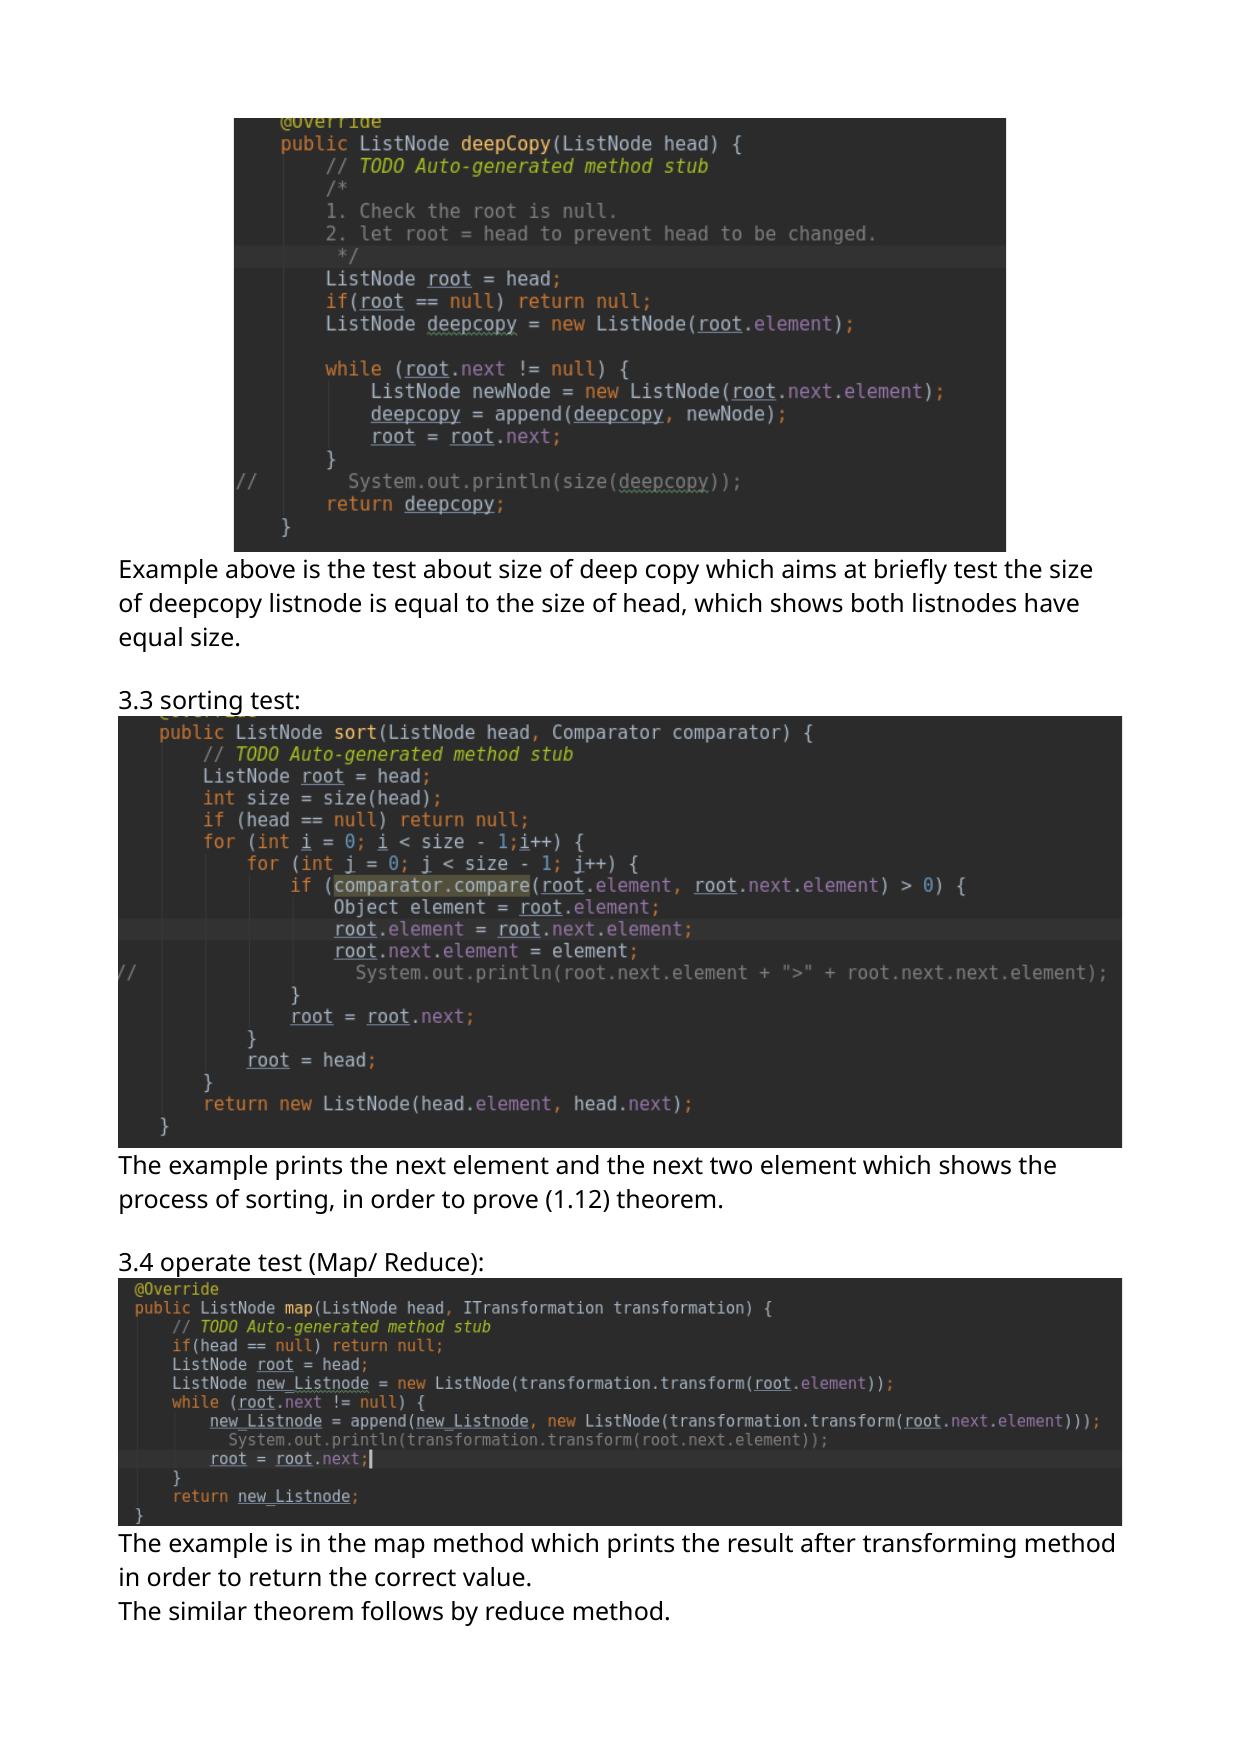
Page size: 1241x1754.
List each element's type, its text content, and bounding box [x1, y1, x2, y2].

text The example prints the next element and the next two element which shows the process of sorting, in order to prove (1.12) theorem. [118, 1148, 1122, 1216]
picture [118, 716, 1123, 1148]
text 3.4 operate test (Map/ Reduce): [118, 1245, 1122, 1278]
text The example is in the map method which prints the result after transforming method in order to return the correct value. [118, 1526, 1122, 1594]
text Example above is the test about size of deep copy which aims at briefly test the size of deepcopy listnode is equal to the size of head, which shows both listnodes have equal size. [118, 118, 1122, 654]
picture [118, 1278, 1123, 1526]
picture [233, 118, 1007, 552]
text 3.3 sorting test: [118, 683, 1122, 716]
text The similar theorem follows by reduce method. [118, 1594, 1122, 1628]
